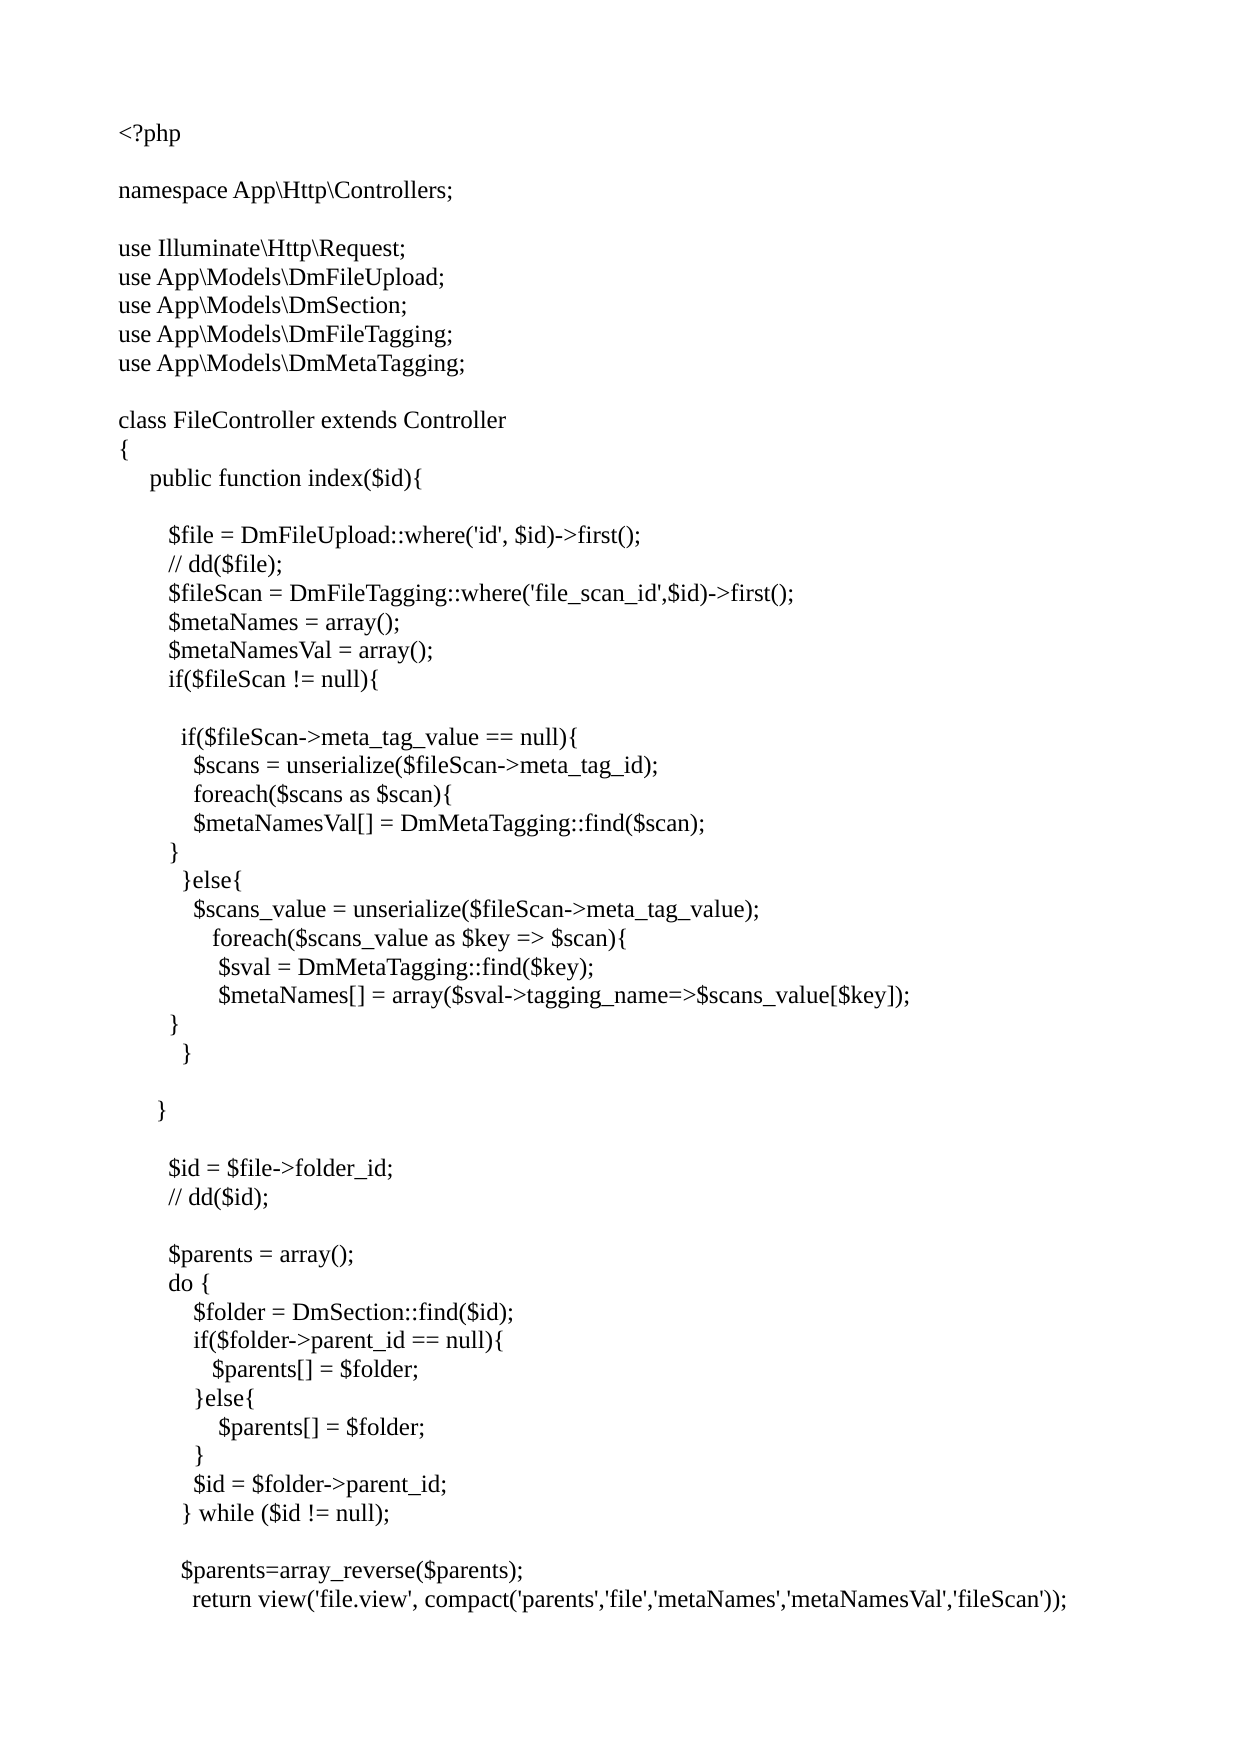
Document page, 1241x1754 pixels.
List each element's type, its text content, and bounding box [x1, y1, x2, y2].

text $id = $file->folder_id; [118, 1153, 1122, 1182]
text $scans_value = unserialize($fileScan->meta_tag_value); [118, 894, 1122, 923]
text }else{ [118, 866, 1122, 894]
text } while ($id != null); [118, 1498, 1122, 1527]
text { [118, 434, 1122, 463]
text foreach($scans as $scan){ [118, 779, 1122, 808]
text use Illuminate\Http\Request; [118, 233, 1122, 262]
text } [118, 1009, 1122, 1038]
text } [118, 1096, 1122, 1124]
text }else{ [118, 1383, 1122, 1412]
text // dd($file); [118, 549, 1122, 578]
text use App\Models\DmFileTagging; [118, 319, 1122, 348]
text $metaNames[] = array($sval->tagging_name=>$scans_value[$key]); [118, 981, 1122, 1009]
text use App\Models\DmSection; [118, 291, 1122, 319]
text } [118, 1038, 1122, 1067]
text $metaNamesVal[] = DmMetaTagging::find($scan); [118, 808, 1122, 837]
text $file = DmFileUpload::where('id', $id)->first(); [118, 521, 1122, 549]
text $metaNames = array(); [118, 607, 1122, 636]
text } [118, 837, 1122, 866]
text public function index($id){ [118, 463, 1122, 492]
text $folder = DmSection::find($id); [118, 1297, 1122, 1326]
text // dd($id); [118, 1182, 1122, 1211]
text $id = $folder->parent_id; [118, 1469, 1122, 1498]
text use App\Models\DmFileUpload; [118, 262, 1122, 291]
text if($folder->parent_id == null){ [118, 1326, 1122, 1354]
text class FileController extends Controller [118, 406, 1122, 434]
text $sval = DmMetaTagging::find($key); [118, 952, 1122, 981]
text $parents[] = $folder; [118, 1412, 1122, 1441]
text if($fileScan->meta_tag_value == null){ [118, 722, 1122, 751]
text if($fileScan != null){ [118, 664, 1122, 693]
text } [118, 1441, 1122, 1469]
text $scans = unserialize($fileScan->meta_tag_id); [118, 751, 1122, 779]
text <?php [118, 118, 1122, 147]
text use App\Models\DmMetaTagging; [118, 348, 1122, 377]
text namespace App\Http\Controllers; [118, 176, 1122, 204]
text $parents=array_reverse($parents); [118, 1556, 1122, 1584]
text foreach($scans_value as $key => $scan){ [118, 923, 1122, 952]
text $parents = array(); [118, 1239, 1122, 1268]
text return view('file.view', compact('parents','file','metaNames','metaNamesVal','fileScan')); [118, 1584, 1122, 1613]
text $parents[] = $folder; [118, 1354, 1122, 1383]
text do { [118, 1268, 1122, 1297]
text $fileScan = DmFileTagging::where('file_scan_id',$id)->first(); [118, 578, 1122, 607]
text $metaNamesVal = array(); [118, 636, 1122, 664]
